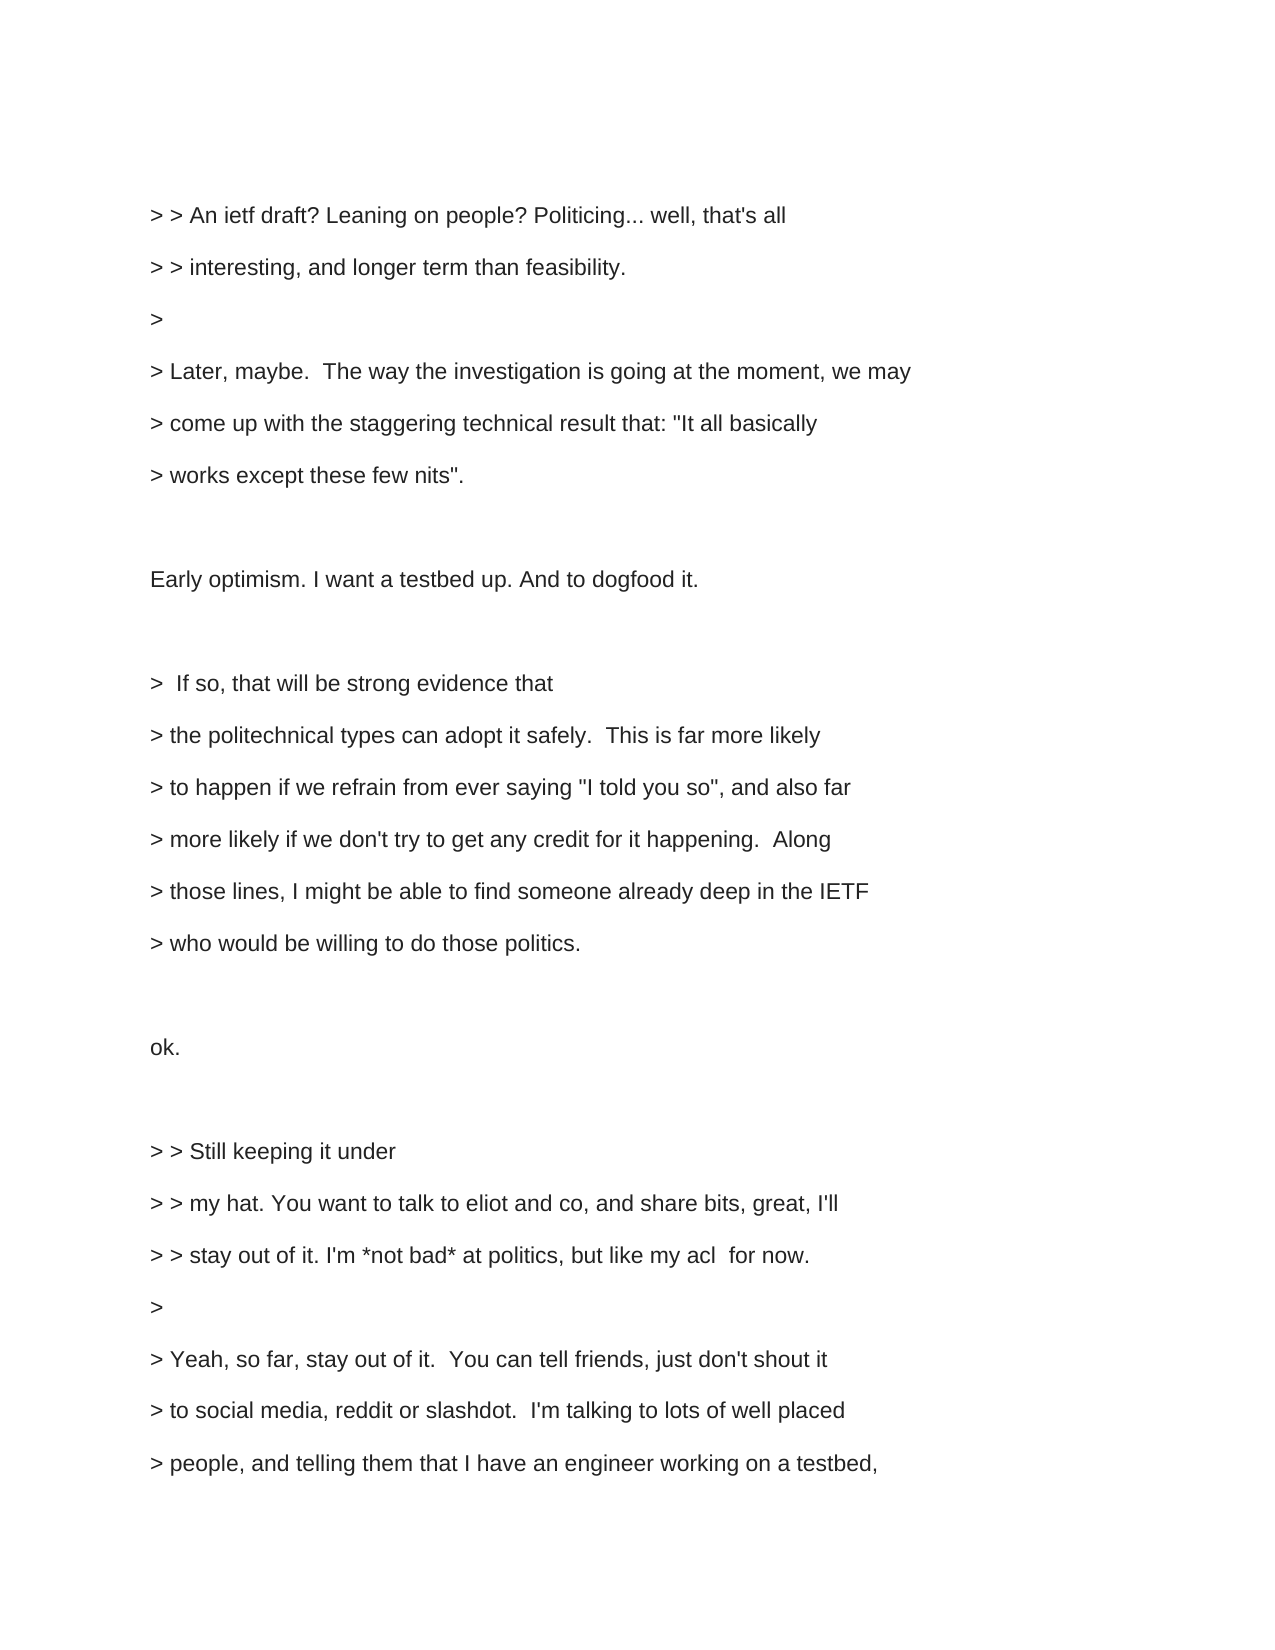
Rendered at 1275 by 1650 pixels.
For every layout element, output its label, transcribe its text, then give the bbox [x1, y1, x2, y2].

text > [150, 306, 1125, 332]
text > works except these few nits". [150, 462, 1125, 488]
text > more likely if we don't try to get any credit for it happening. Along [150, 826, 1125, 852]
text > people, and telling them that I have an engineer working on a testbed, [150, 1449, 1125, 1476]
text > [150, 1293, 1125, 1320]
text > come up with the staggering technical result that: "It all basically [150, 410, 1125, 436]
text > If so, that will be strong evidence that [150, 670, 1125, 696]
text > to social media, reddit or slashdot. I'm talking to lots of well placed [150, 1397, 1125, 1424]
text > > Still keeping it under [150, 1138, 1125, 1164]
text > Yeah, so far, stay out of it. You can tell friends, just don't shout it [150, 1346, 1125, 1372]
text ok. [150, 1034, 1125, 1060]
text > those lines, I might be able to find someone already deep in the IETF [150, 878, 1125, 904]
text > to happen if we refrain from ever saying "I told you so", and also far [150, 774, 1125, 800]
text > > my hat. You want to talk to eliot and co, and share bits, great, I'll [150, 1189, 1125, 1216]
text > > interesting, and longer term than feasibility. [150, 254, 1125, 280]
text > Later, maybe. The way the investigation is going at the moment, we may [150, 358, 1125, 384]
text > the politechnical types can adopt it safely. This is far more likely [150, 722, 1125, 748]
text > > stay out of it. I'm *not bad* at politics, but like my acl for now. [150, 1242, 1125, 1268]
text > who would be willing to do those politics. [150, 930, 1125, 956]
text Early optimism. I want a testbed up. And to dogfood it. [150, 566, 1125, 592]
text > > An ietf draft? Leaning on people? Politicing... well, that's all [150, 202, 1125, 228]
